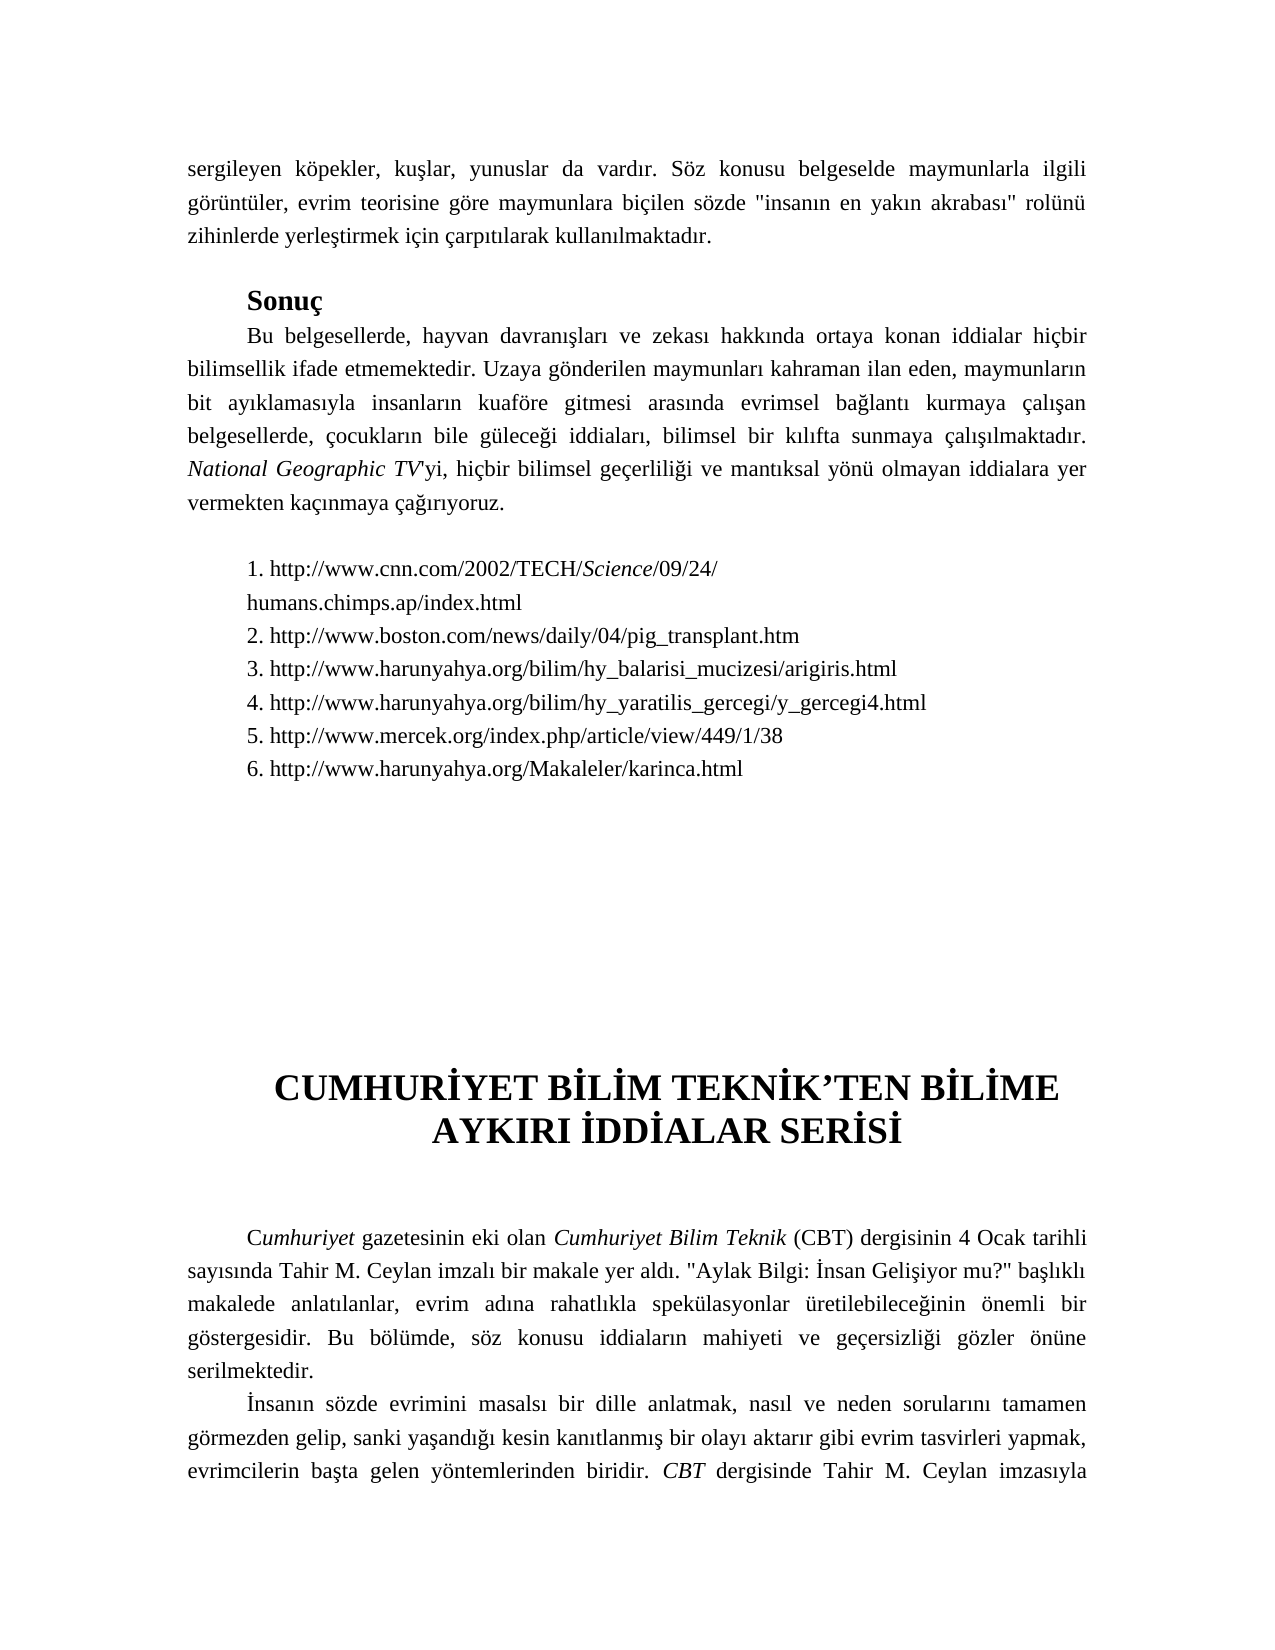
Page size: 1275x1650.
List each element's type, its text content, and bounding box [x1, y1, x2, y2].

text AYKIRI İDDİALAR SERİSİ [187, 1109, 1087, 1152]
text 3. http://www.harunyahya.org/bilim/hy_balarisi_mucizesi/arigiris.html [187, 650, 1087, 683]
text humans.chimps.ap/index.html [187, 583, 1087, 617]
text İnsanın sözde evrimini masalsı bir dille anlatmak, nasıl ve neden sorularını tamamen görmezden gelip, sanki yaşandığı kesin kanıtlanmış bir olayı aktarır gibi evrim tasvirleri yapmak, evrimcilerin başta gelen yöntemlerinden biridir. CBT dergisinde Tahir M. Ceylan imzasıyla [187, 1385, 1087, 1485]
text Cumhuriyet gazetesinin eki olan Cumhuriyet Bilim Teknik (CBT) dergisinin 4 Ocak tarihli sayısında Tahir M. Ceylan imzalı bir makale yer aldı. "Aylak Bilgi: İnsan Gelişiyor mu?" başlıklı makalede anlatılanlar, evrim adına rahatlıkla spekülasyonlar üretilebileceğinin önemli bir göstergesidir. Bu bölümde, söz konusu iddiaların mahiyeti ve geçersizliği gözler önüne serilmektedir. [187, 1218, 1087, 1385]
text 6. http://www.harunyahya.org/Makaleler/karinca.html [187, 750, 1087, 783]
text CUMHURİYET BİLİM TEKNİK’TEN BİLİME [187, 1066, 1087, 1109]
text 1. http://www.cnn.com/2002/TECH/Science/09/24/ [187, 550, 1087, 583]
text 4. http://www.harunyahya.org/bilim/hy_yaratilis_gercegi/y_gercegi4.html [187, 683, 1087, 717]
text 5. http://www.mercek.org/index.php/article/view/449/1/38 [187, 717, 1087, 750]
text Bu belgesellerde, hayvan davranışları ve zekası hakkında ortaya konan iddialar hiçbir bilimsellik ifade etmemektedir. Uzaya gönderilen maymunları kahraman ilan eden, maymunların bit ayıklamasıyla insanların kuaföre gitmesi arasında evrimsel bağlantı kurmaya çalışan belgesellerde, çocukların bile güleceği iddiaları, bilimsel bir kılıfta sunmaya çalışılmaktadır. National Geographic TV'yi, hiçbir bilimsel geçerliliği ve mantıksal yönü olmayan iddialara yer vermekten kaçınmaya çağırıyoruz. [187, 317, 1087, 517]
text Sonuç [187, 283, 1087, 317]
text sergileyen köpekler, kuşlar, yunuslar da vardır. Söz konusu belgeselde maymunlarla ilgili görüntüler, evrim teorisine göre maymunlara biçilen sözde "insanın en yakın akrabası" rolünü zihinlerde yerleştirmek için çarpıtılarak kullanılmaktadır. [187, 150, 1087, 250]
text 2. http://www.boston.com/news/daily/04/pig_transplant.htm [187, 617, 1087, 650]
